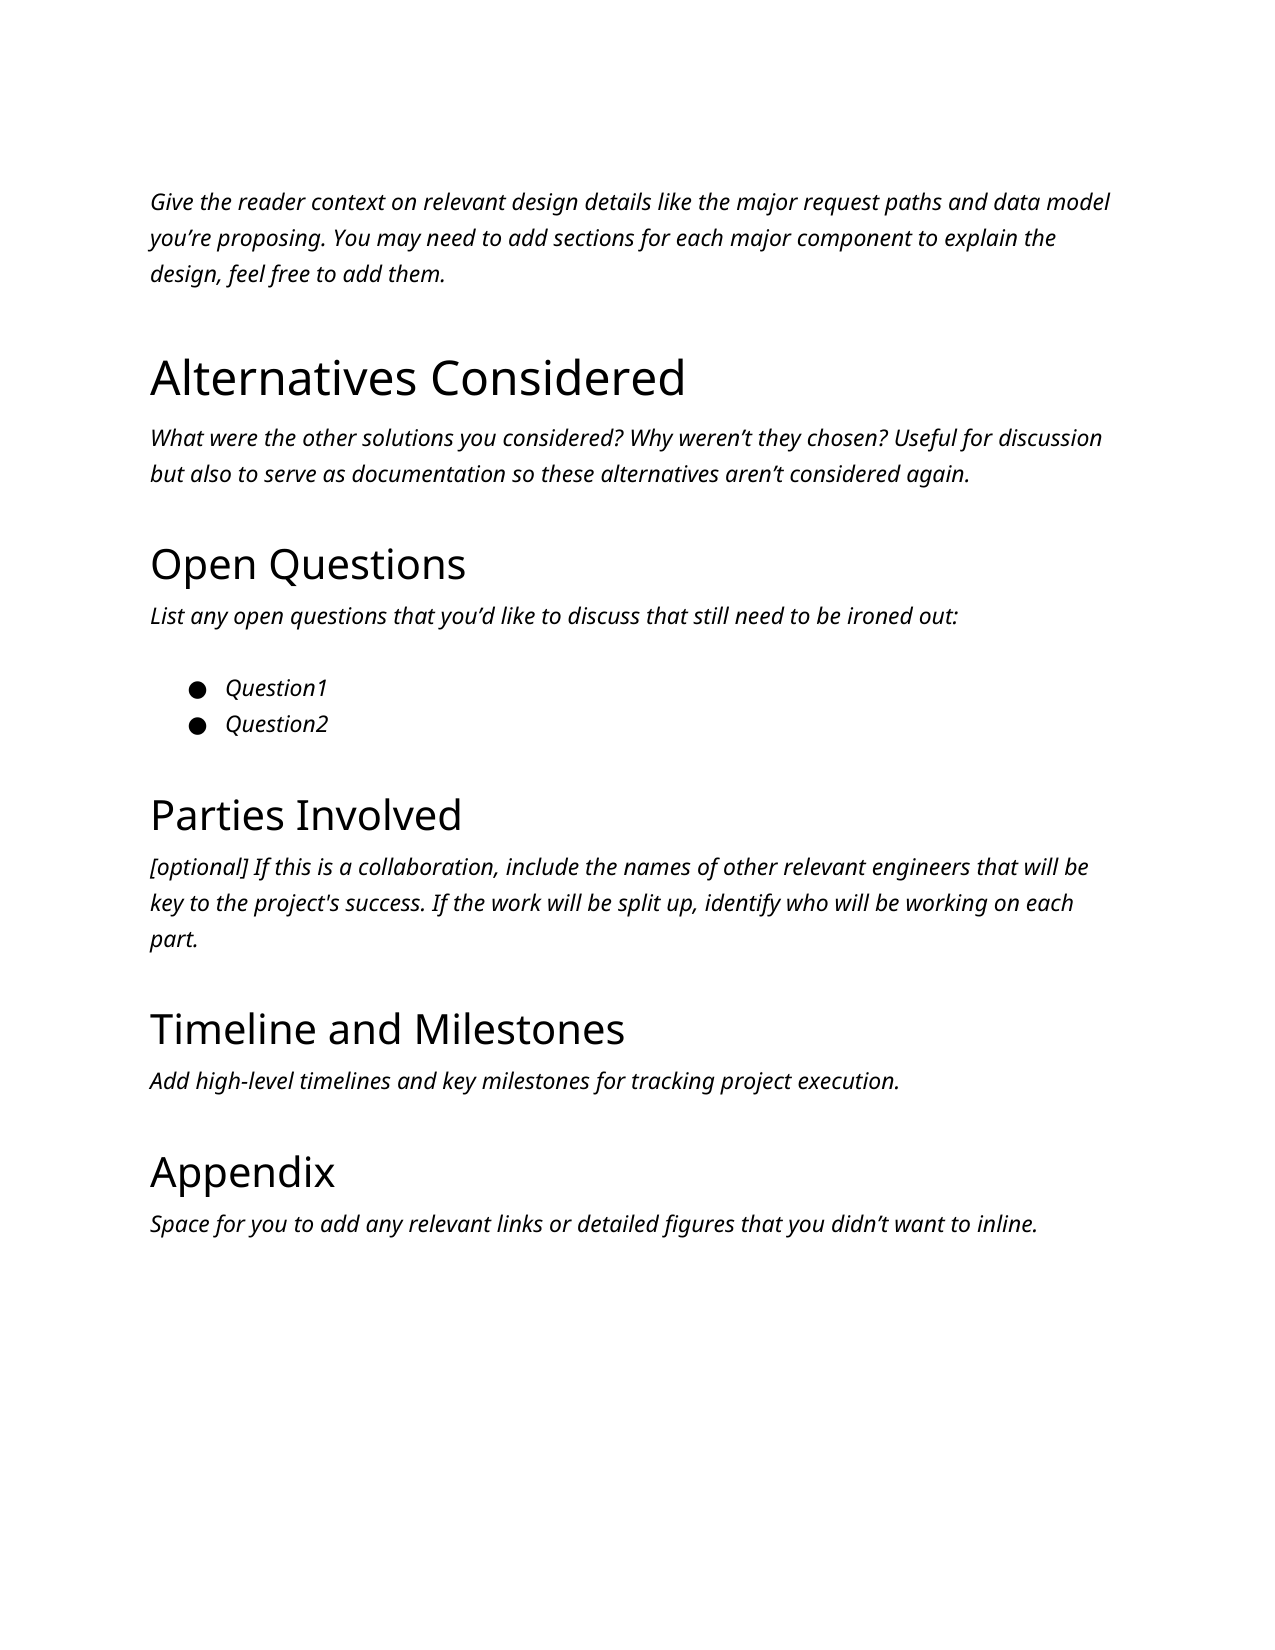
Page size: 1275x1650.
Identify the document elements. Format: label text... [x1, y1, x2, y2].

subtitle Alternatives Considered [150, 344, 1125, 409]
list Question2 [187, 708, 1125, 739]
text Give the reader context on relevant design details like the major request paths and data model you’re proposing. You may need to add sections for each major component to explain the design, feel free to add them. [150, 150, 1125, 289]
subtitle Parties Involved [150, 786, 1125, 842]
subtitle Open Questions [150, 535, 1125, 592]
subtitle Appendix [150, 1143, 1125, 1200]
text Space for you to add any relevant links or detailed figures that you didn’t want to inline. [150, 1208, 1125, 1239]
text Add high-level timelines and key milestones for tracking project execution. [150, 1065, 1125, 1097]
subtitle Timeline and Milestones [150, 1000, 1125, 1057]
list Question1 [187, 672, 1125, 703]
text [optional] If this is a collaboration, include the names of other relevant engineers that will be key to the project's success. If the work will be split up, identify who will be working on each part. [150, 851, 1125, 954]
text What were the other solutions you considered? Why weren’t they chosen? Useful for discussion but also to serve as documentation so these alternatives aren’t considered again. [150, 422, 1125, 489]
text List any open questions that you’d like to discuss that still need to be ironed out: [150, 600, 1125, 631]
